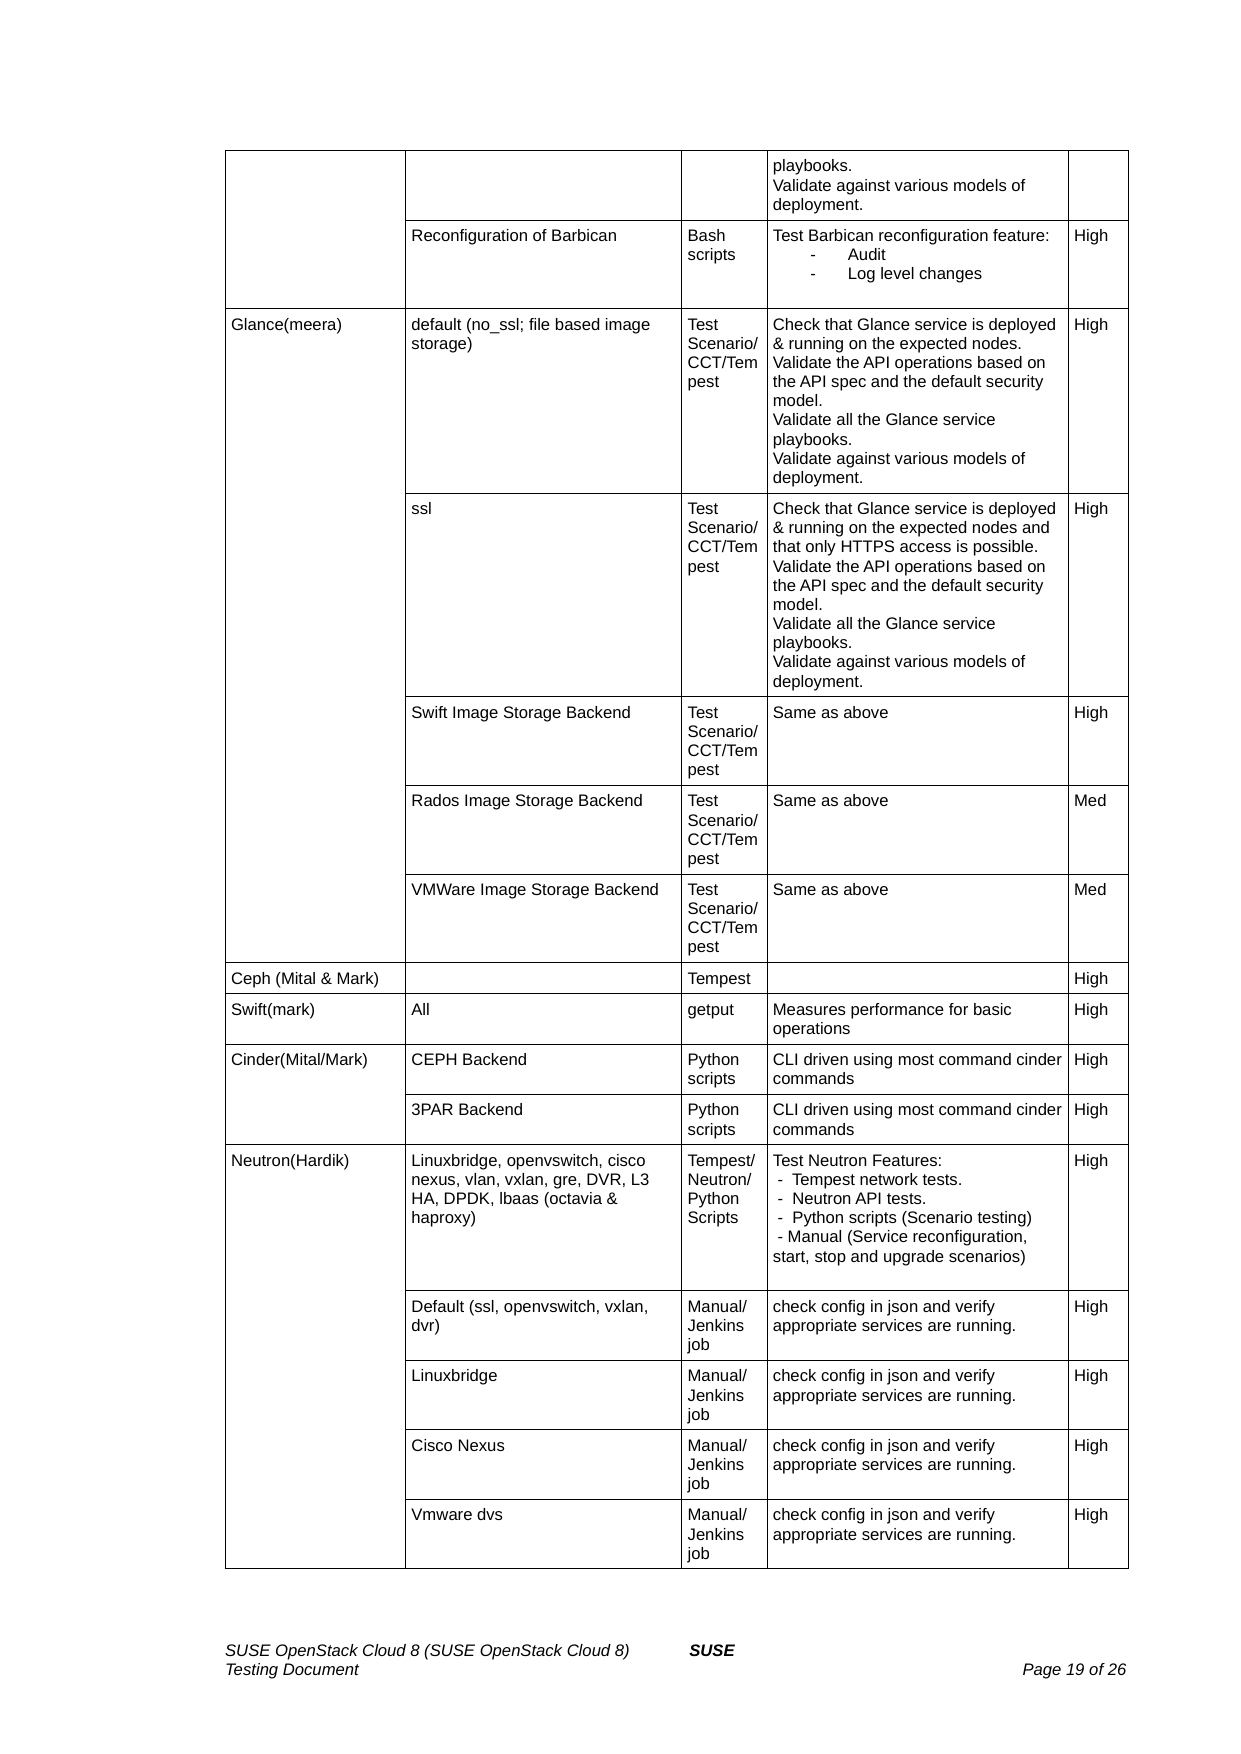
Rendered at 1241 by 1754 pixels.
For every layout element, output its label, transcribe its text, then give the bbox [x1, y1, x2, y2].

table_cell Check that Glance service is deployed & running on the expected nodes and that only HTTPS access is possible. Validate the API operations based on the API spec and the default security model. Validate all the Glance service playbooks. Validate against various models of deployment. [768, 494, 1068, 696]
table_cell Rados Image Storage Backend [406, 786, 681, 873]
table_cell Swift Image Storage Backend [406, 697, 681, 785]
table_cell Med [1069, 786, 1128, 873]
table_cell Check that Glance service is deployed & running on the expected nodes. Validate the API operations based on the API spec and the default security model. Validate all the Glance service playbooks. Validate against various models of deployment. [768, 309, 1068, 493]
table_cell Python scripts [682, 1045, 767, 1094]
table_cell High [1069, 1291, 1128, 1360]
table_cell default (no_ssl; file based image storage) [406, 309, 681, 493]
table_cell check config in json and verify appropriate services are running. [768, 1291, 1068, 1360]
table_cell Neutron(Hardik) [226, 1145, 405, 1568]
table_cell Test Scenario/CCT/Tempest [682, 697, 767, 785]
table_cell Tempest/Neutron/Python Scripts [682, 1145, 767, 1290]
table_cell Swift(mark) [226, 994, 405, 1044]
table_cell Linuxbridge, openvswitch, cisco nexus, vlan, vxlan, gre, DVR, L3 HA, DPDK, lbaas (octavia & haproxy) [406, 1145, 681, 1290]
table_cell High [1069, 697, 1128, 785]
table_cell Tempest [682, 963, 767, 993]
table_cell High [1069, 1500, 1128, 1568]
table_cell check config in json and verify appropriate services are running. [768, 1361, 1068, 1429]
table_cell High [1069, 1430, 1128, 1499]
table_cell High [1069, 1095, 1128, 1144]
table_cell getput [682, 994, 767, 1044]
table_cell Measures performance for basic operations [768, 994, 1068, 1044]
table_cell [682, 151, 767, 219]
table_cell Same as above [768, 786, 1068, 873]
table_cell Manual/ Jenkins job [682, 1500, 767, 1568]
table_cell [768, 963, 1068, 993]
table_cell Bash scripts [682, 221, 767, 308]
table_cell CEPH Backend [406, 1045, 681, 1094]
table_cell High [1069, 1361, 1128, 1429]
table_cell [406, 963, 681, 993]
table_cell [1069, 151, 1128, 219]
table_cell CLI driven using most command cinder commands [768, 1095, 1068, 1144]
table_cell Test Scenario/CCT/Tempest [682, 875, 767, 962]
table_cell Linuxbridge [406, 1361, 681, 1429]
table_cell Test Scenario/CCT/Tempest [682, 494, 767, 696]
table_cell Same as above [768, 875, 1068, 962]
table_cell Cisco Nexus [406, 1430, 681, 1499]
table_cell CLI driven using most command cinder commands [768, 1045, 1068, 1094]
table_cell Manual/ Jenkins job [682, 1361, 767, 1429]
table_cell Same as above [768, 697, 1068, 785]
table_cell ssl [406, 494, 681, 696]
table_cell Glance(meera) [226, 309, 405, 962]
table_cell High [1069, 963, 1128, 993]
table_cell All [406, 994, 681, 1044]
table_cell Med [1069, 875, 1128, 962]
table_cell check config in json and verify appropriate services are running. [768, 1430, 1068, 1499]
table_cell Test Neutron Features: - Tempest network tests. - Neutron API tests. - Python scripts (Scenario testing) - Manual (Service reconfiguration, start, stop and upgrade scenarios) [768, 1145, 1068, 1290]
table_cell [226, 151, 405, 308]
table_cell High [1069, 221, 1128, 308]
table_cell VMWare Image Storage Backend [406, 875, 681, 962]
table_cell Default (ssl, openvswitch, vxlan, dvr) [406, 1291, 681, 1360]
table_cell High [1069, 309, 1128, 493]
table_cell High [1069, 1045, 1128, 1094]
table_cell Cinder(Mital/Mark) [226, 1045, 405, 1144]
table_cell High [1069, 994, 1128, 1044]
table_cell High [1069, 1145, 1128, 1290]
table_cell Test Scenario/CCT/Tempest [682, 309, 767, 493]
table_cell playbooks. Validate against various models of deployment. [768, 151, 1068, 219]
table_cell Ceph (Mital & Mark) [226, 963, 405, 993]
table_cell Vmware dvs [406, 1500, 681, 1568]
table_cell Python scripts [682, 1095, 767, 1144]
table_cell Reconfiguration of Barbican [406, 221, 681, 308]
table_cell 3PAR Backend [406, 1095, 681, 1144]
table_cell Manual/ Jenkins job [682, 1430, 767, 1499]
table_cell Manual/ Jenkins job [682, 1291, 767, 1360]
table_cell check config in json and verify appropriate services are running. [768, 1500, 1068, 1568]
table_cell Test Barbican reconfiguration feature: Audit Log level changes [768, 221, 1068, 308]
table_cell High [1069, 494, 1128, 696]
table_cell Test Scenario/CCT/Tempest [682, 786, 767, 873]
table_cell [406, 151, 681, 219]
